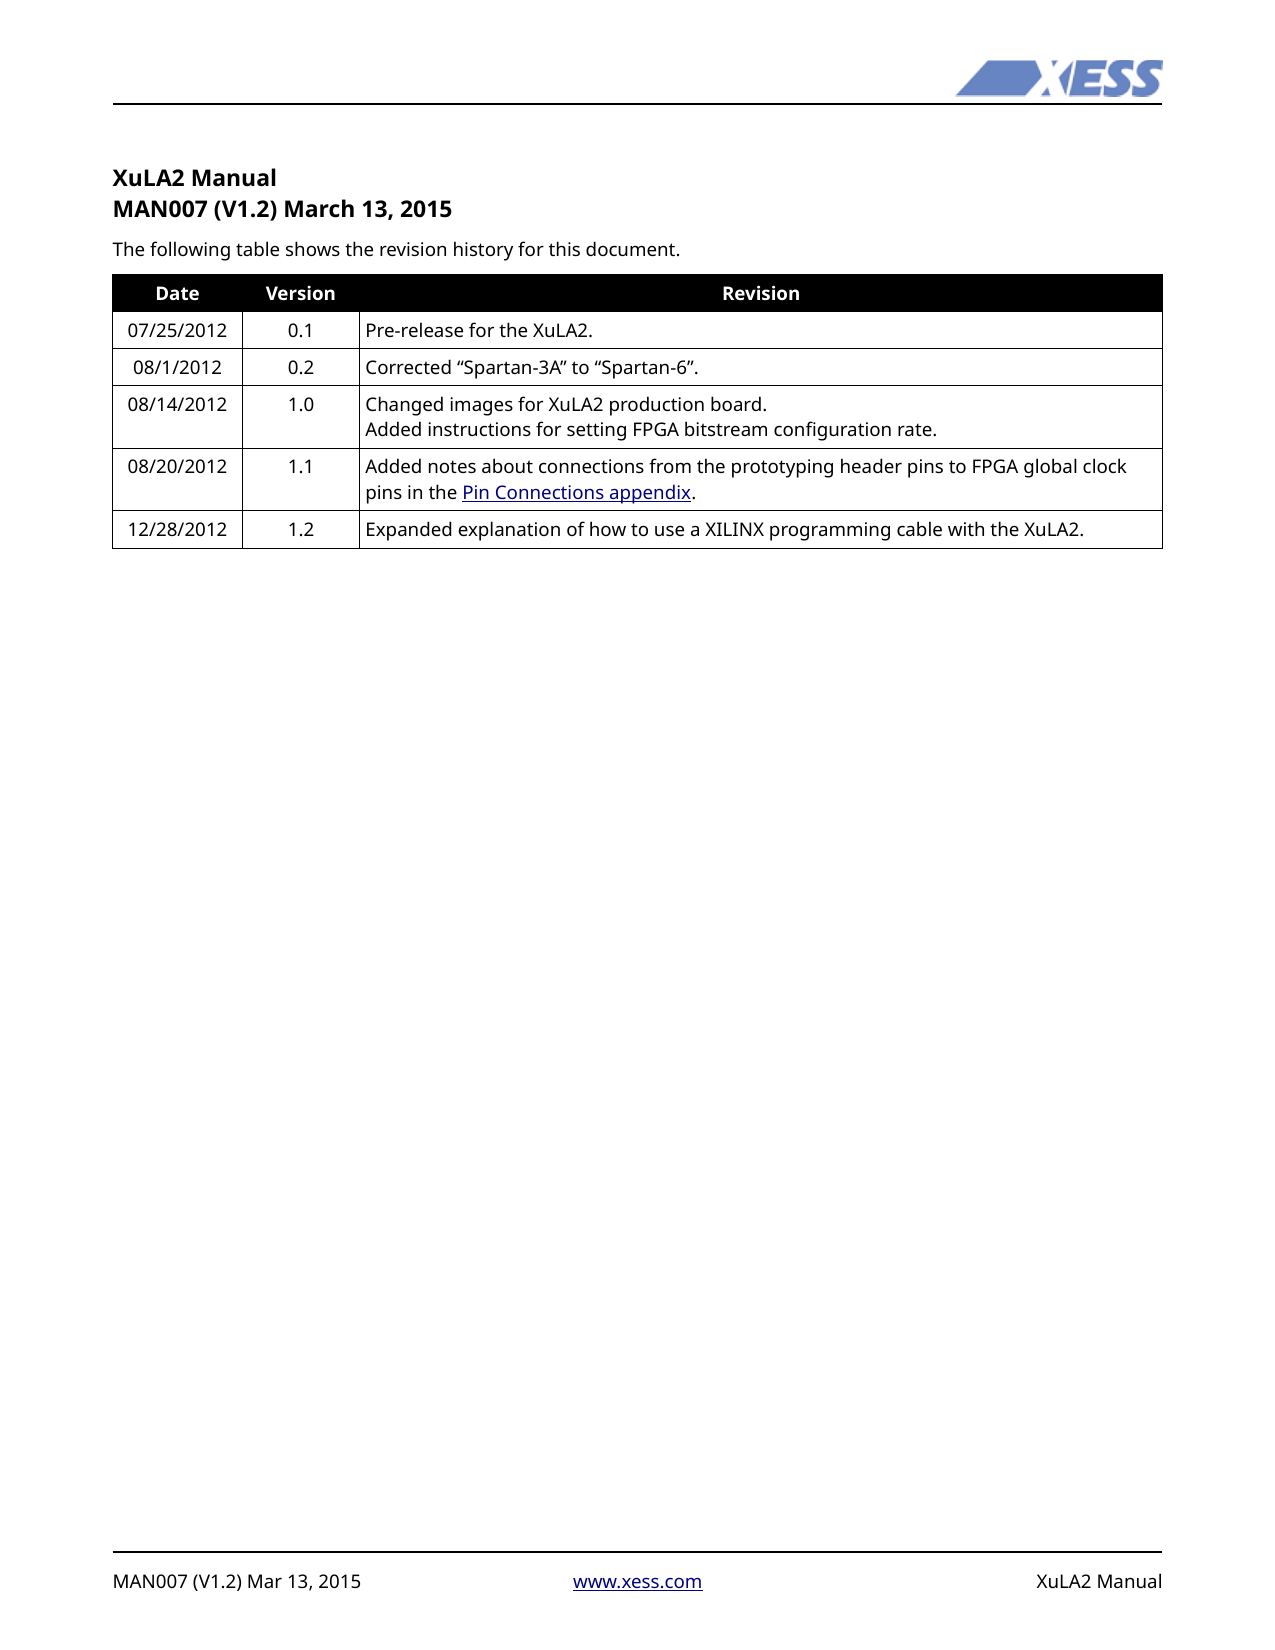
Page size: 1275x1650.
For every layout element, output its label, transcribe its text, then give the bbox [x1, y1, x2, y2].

text The following table shows the revision history for this document. [112, 236, 1162, 262]
text XuLA2 Manual MAN007 (V1.2) March 13, 2015 [112, 162, 1162, 224]
table_header Date [113, 275, 242, 311]
table_cell Added notes about connections from the prototyping header pins to FPGA global clock pins in the Pin Connections appendix. [360, 449, 1162, 510]
table_cell 0.1 [243, 312, 359, 348]
table_cell 08/20/2012 [113, 449, 242, 510]
table_cell 0.2 [243, 349, 359, 385]
table_cell 12/28/2012 [113, 511, 242, 547]
table_cell 1.1 [243, 449, 359, 510]
table_header Revision [360, 275, 1162, 311]
table_cell 1.2 [243, 511, 359, 547]
table_cell 08/14/2012 [113, 386, 242, 448]
table_cell 1.0 [243, 386, 359, 448]
table_cell 07/25/2012 [113, 312, 242, 348]
table_cell Changed images for XuLA2 production board. Added instructions for setting FPGA bitstream configuration rate. [360, 386, 1162, 448]
table_cell 08/1/2012 [113, 349, 242, 385]
table_cell Corrected “Spartan-3A” to “Spartan-6”. [360, 349, 1162, 385]
table_cell Expanded explanation of how to use a XILINX programming cable with the XuLA2. [360, 511, 1162, 547]
table_header Version [243, 275, 359, 311]
table_cell Pre-release for the XuLA2. [360, 312, 1162, 348]
table_cell [955, 60, 1163, 97]
